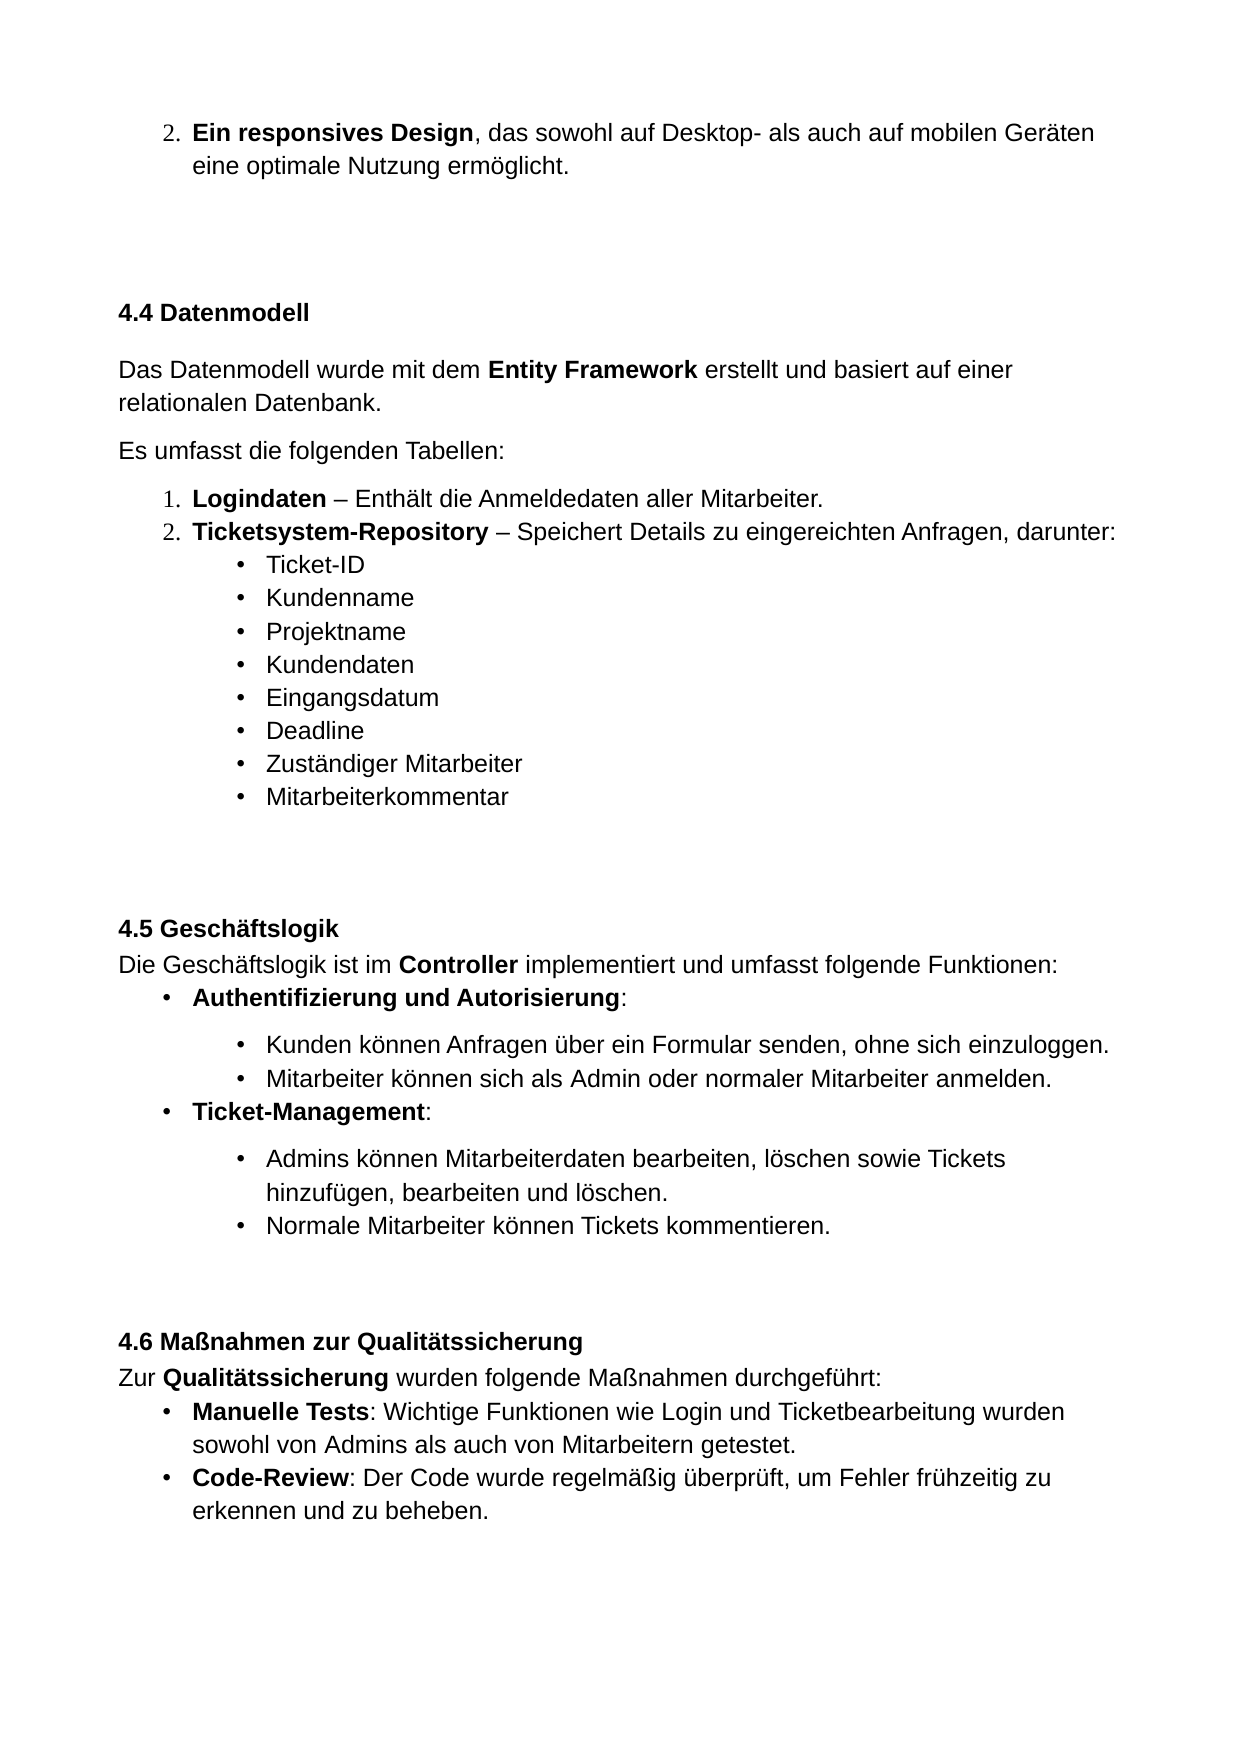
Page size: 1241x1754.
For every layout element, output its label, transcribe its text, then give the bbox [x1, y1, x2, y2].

list Admins können Mitarbeiterdaten bearbeiten, löschen sowie Tickets hinzufügen, bearbeiten und löschen. [236, 1144, 1122, 1206]
text 4.4 Datenmodell [118, 298, 1122, 327]
list Ein responsives Design, das sowohl auf Desktop- als auch auf mobilen Geräten eine optimale Nutzung ermöglicht. [162, 118, 1122, 180]
list Kundendaten [236, 649, 1122, 678]
list Zuständiger Mitarbeiter [236, 749, 1122, 778]
text 4.6 Maßnahmen zur Qualitätssicherung [118, 1327, 1122, 1356]
list Kunden können Anfragen über ein Formular senden, ohne sich einzuloggen. [236, 1031, 1122, 1059]
list Ticketsystem-Repository – Speichert Details zu eingereichten Anfragen, darunter: [162, 517, 1122, 546]
list Mitarbeiter können sich als Admin oder normaler Mitarbeiter anmelden. [236, 1064, 1122, 1092]
list Code-Review: Der Code wurde regelmäßig überprüft, um Fehler frühzeitig zu erkennen und zu beheben. [162, 1463, 1122, 1524]
list Mitarbeiterkommentar [236, 782, 1122, 811]
text Es umfasst die folgenden Tabellen: [118, 436, 1122, 465]
text Die Geschäftslogik ist im Controller implementiert und umfasst folgende Funktionen: [118, 950, 1122, 978]
list Projektname [236, 616, 1122, 645]
text Zur Qualitätssicherung wurden folgende Maßnahmen durchgeführt: [118, 1363, 1122, 1392]
list Logindaten – Enthält die Anmeldedaten aller Mitarbeiter. [162, 484, 1122, 513]
list Ticket-Management: [162, 1097, 1122, 1126]
list Authentifizierung und Autorisierung: [162, 983, 1122, 1012]
list Ticket-ID [236, 550, 1122, 579]
list Eingangsdatum [236, 683, 1122, 712]
text Das Datenmodell wurde mit dem Entity Framework erstellt und basiert auf einer relationalen Datenbank. [118, 355, 1122, 417]
list Normale Mitarbeiter können Tickets kommentieren. [236, 1211, 1122, 1239]
text 4.5 Geschäftslogik [118, 914, 1122, 942]
list Manuelle Tests: Wichtige Funktionen wie Login und Ticketbearbeitung wurden sowohl von Admins als auch von Mitarbeitern getestet. [162, 1396, 1122, 1458]
list Kundenname [236, 583, 1122, 612]
list Deadline [236, 716, 1122, 745]
